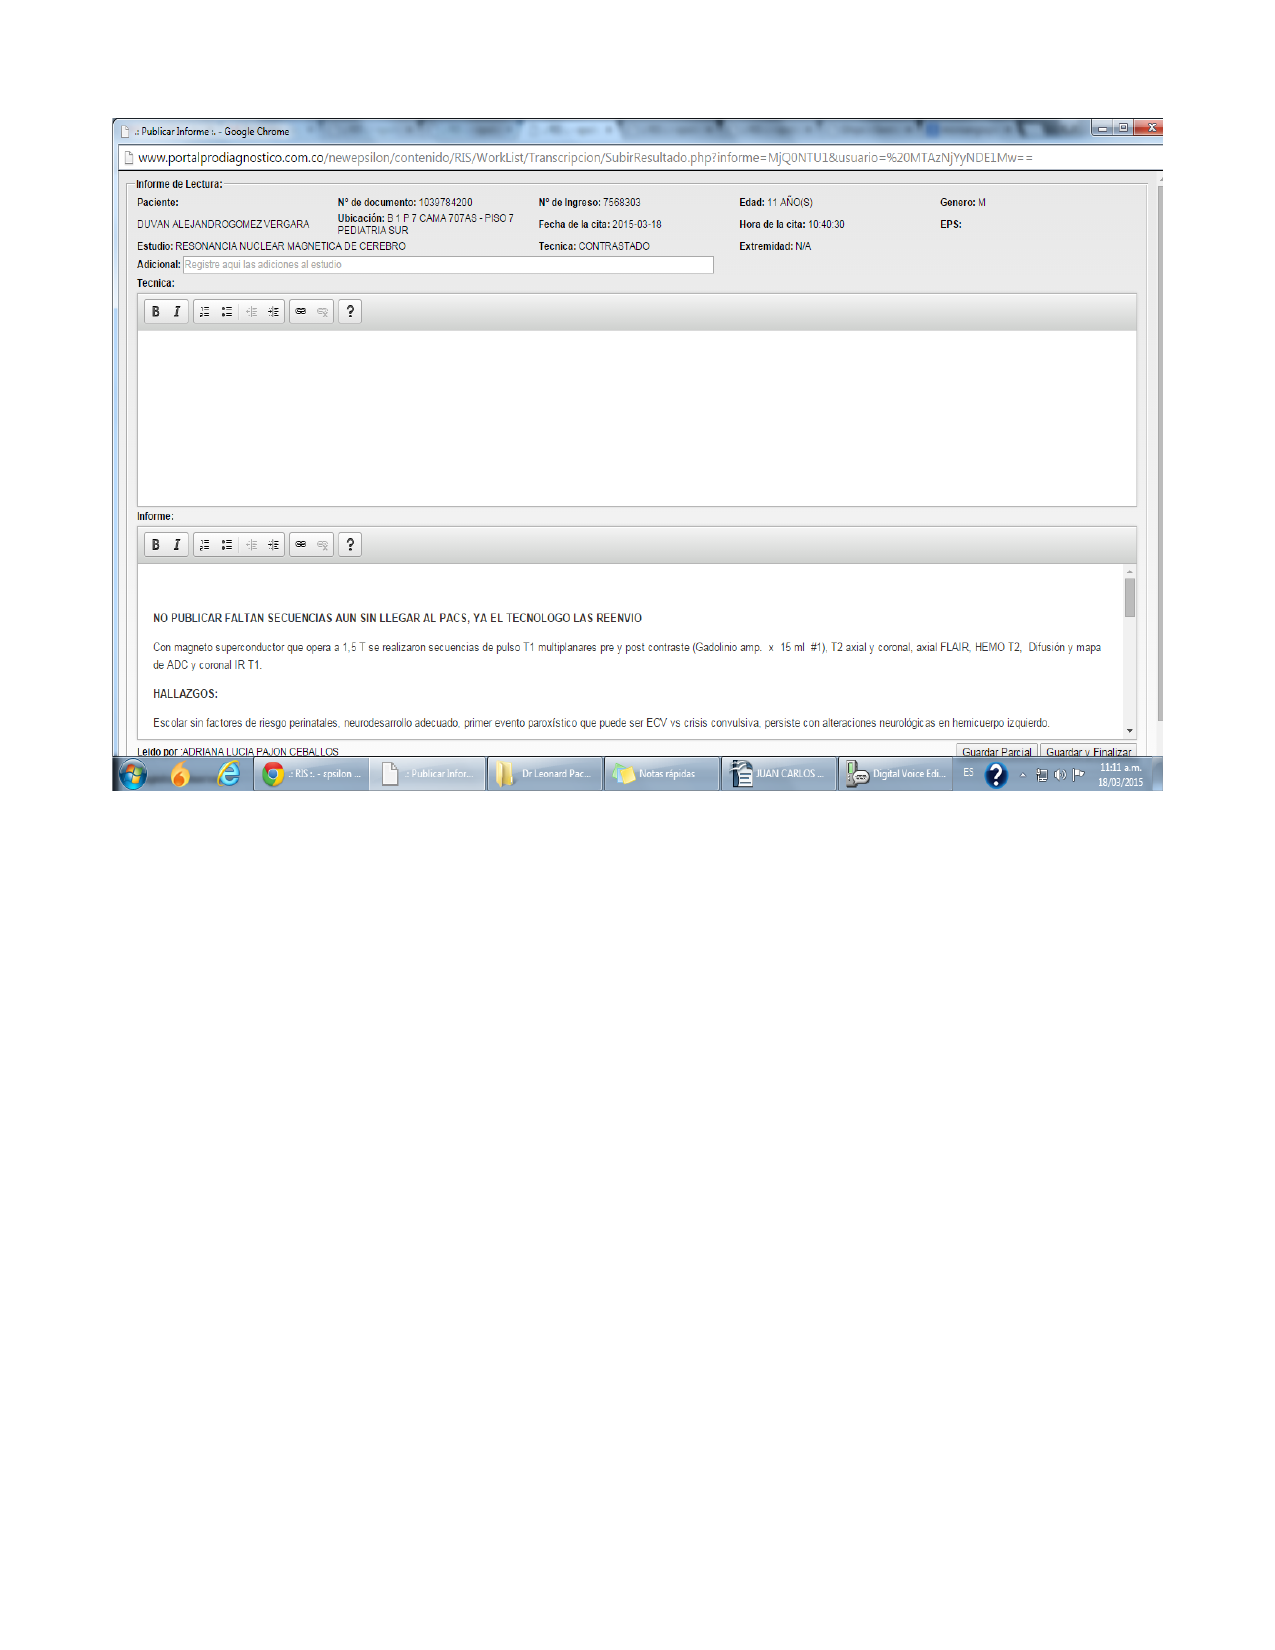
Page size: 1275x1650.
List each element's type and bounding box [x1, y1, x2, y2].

picture [112, 118, 1163, 791]
